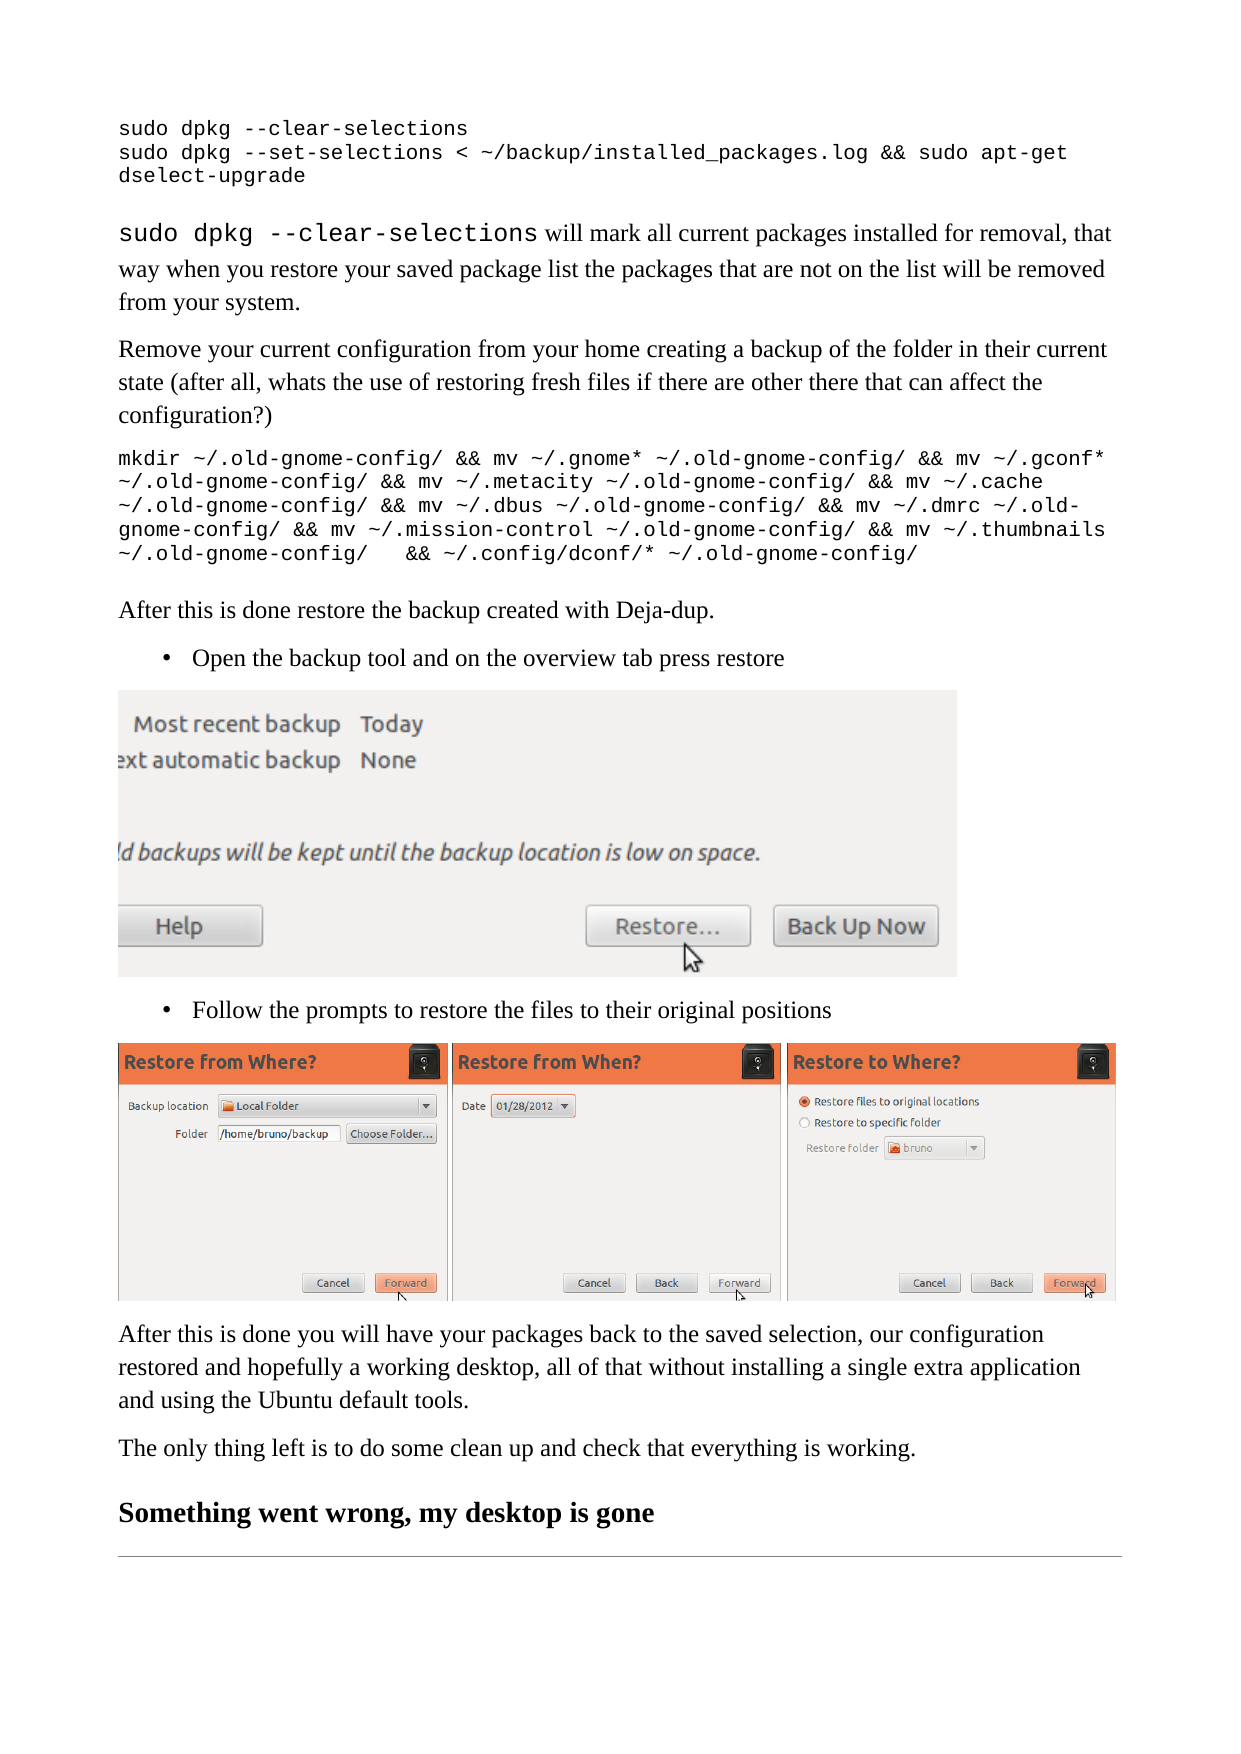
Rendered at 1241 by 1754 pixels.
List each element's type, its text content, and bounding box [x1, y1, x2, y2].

text Remove your current configuration from your home creating a backup of the folder in their current state (after all, whats the use of restoring fresh files if there are other there that can affect the configuration?) [118, 334, 1122, 429]
text The only thing left is to do some clean up and check that everything is working. [118, 1433, 1122, 1462]
list Follow the prompts to restore the files to their original positions [162, 996, 1122, 1024]
text After this is done restore the backup created with Deja-dup. [118, 596, 1122, 624]
text mkdir ~/.old-gnome-config/ && mv ~/.gnome* ~/.old-gnome-config/ && mv ~/.gconf* ~/.old-gnome-config/ && mv ~/.metacity ~/.old-gnome-config/ && mv ~/.cache ~/.old-gnome-config/ && mv ~/.dbus ~/.old-gnome-config/ && mv ~/.dmrc ~/.old-gnome-config/ && mv ~/.mission-control ~/.old-gnome-config/ && mv ~/.thumbnails ~/.old-gnome-config/ && ~/.config/dconf/* ~/.old-gnome-config/ [118, 448, 1122, 566]
text sudo dpkg --clear-selections will mark all current packages installed for removal, that way when you restore your saved package list the packages that are not on the list will be removed from your system. [118, 218, 1122, 315]
text After this is done you will have your packages back to the saved selection, our configuration restored and hopefully a working desktop, all of that without installing a single extra application and using the Ubuntu default tools. [118, 1319, 1122, 1414]
subtitle Something went wrong, my desktop is gone [118, 1495, 1122, 1529]
picture [118, 1043, 1116, 1301]
text sudo dpkg --clear-selections [118, 118, 1122, 142]
picture [118, 690, 958, 977]
text sudo dpkg --set-selections < ~/backup/installed_packages.log && sudo apt-get dselect-upgrade [118, 142, 1122, 189]
list Open the backup tool and on the overview tab press restore [162, 643, 1122, 672]
